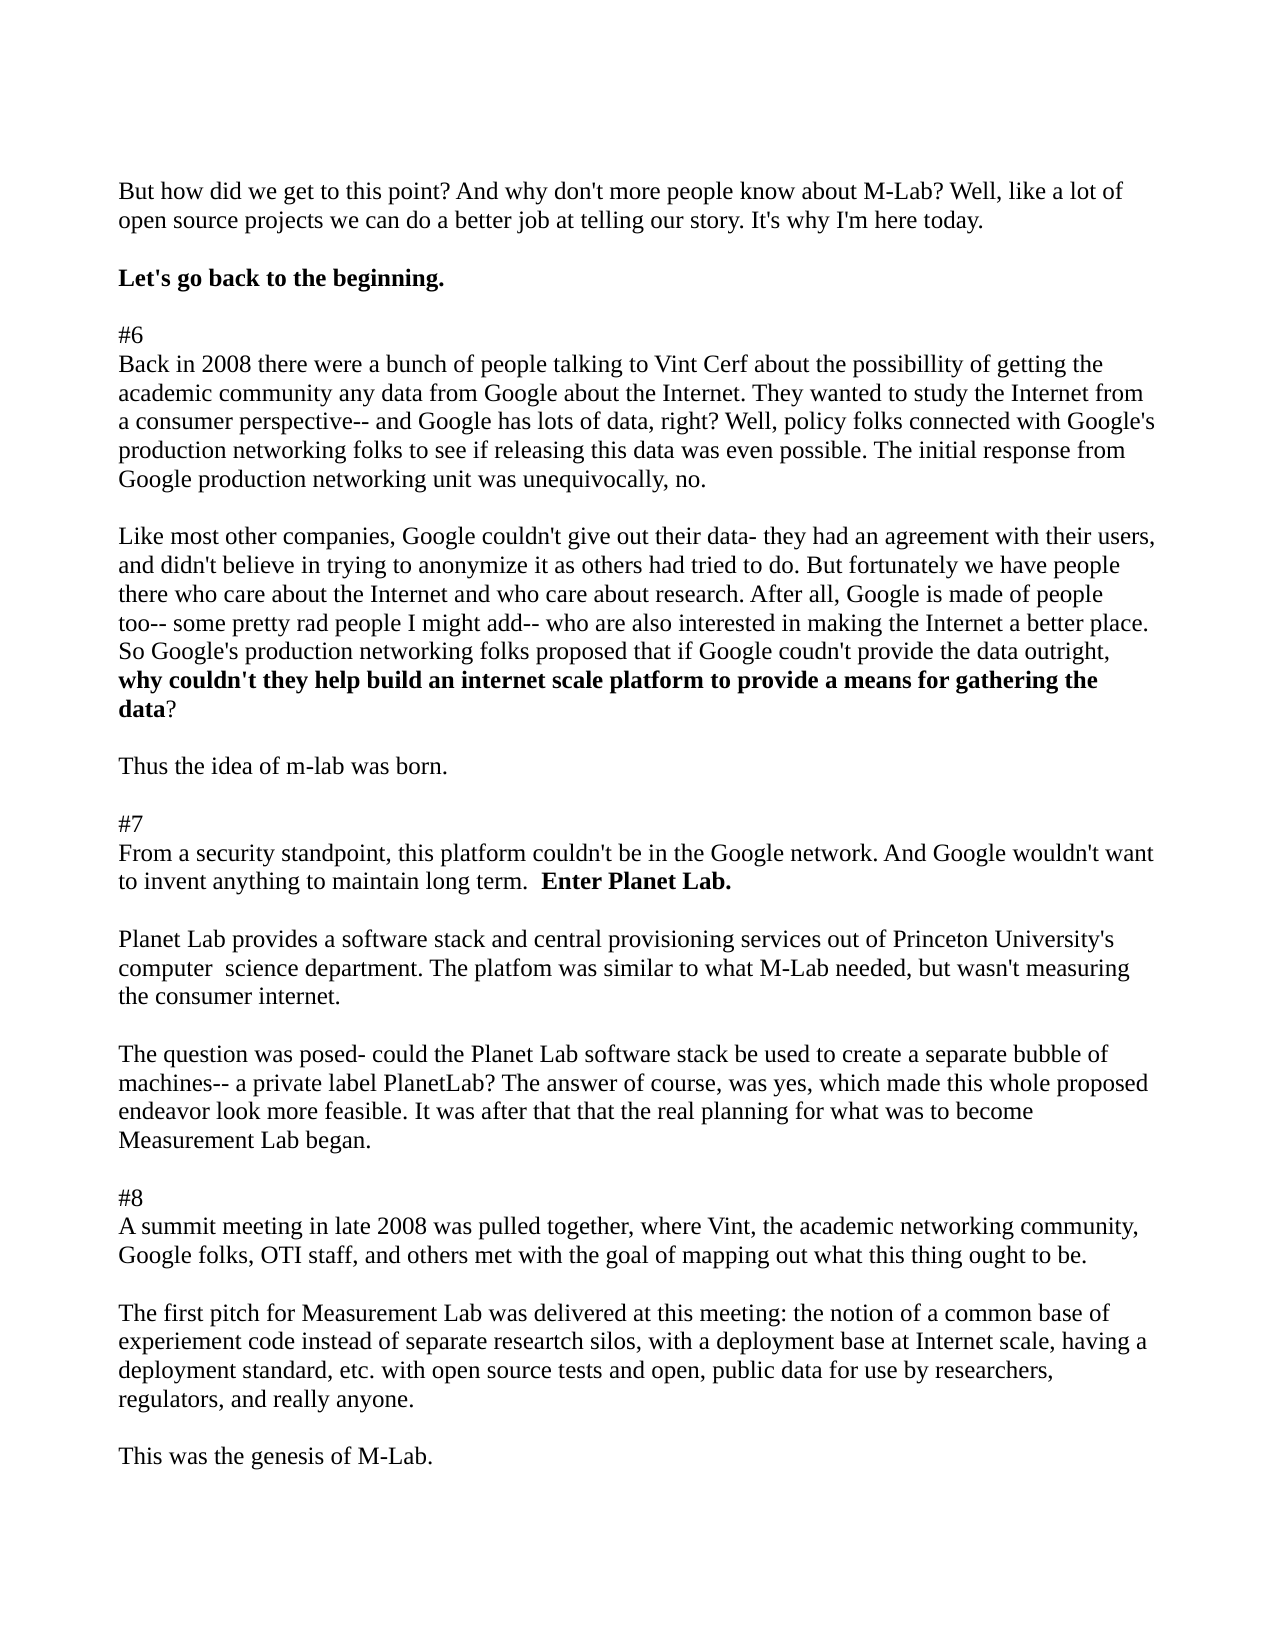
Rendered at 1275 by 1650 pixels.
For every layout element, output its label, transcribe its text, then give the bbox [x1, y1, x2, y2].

text A summit meeting in late 2008 was pulled together, where Vint, the academic networking community, Google folks, OTI staff, and others met with the goal of mapping out what this thing ought to be. [118, 1211, 1157, 1269]
text Let's go back to the beginning. [118, 263, 1157, 291]
text From a security standpoint, this platform couldn't be in the Google network. And Google wouldn't want to invent anything to maintain long term. Enter Planet Lab. [118, 838, 1157, 895]
text #6 [118, 320, 1157, 349]
text #7 [118, 809, 1157, 838]
text Planet Lab provides a software stack and central provisioning services out of Princeton University's computer science department. The platfom was similar to what M-Lab needed, but wasn't measuring the consumer internet. [118, 924, 1157, 1010]
text This was the genesis of M-Lab. [118, 1441, 1157, 1470]
text Like most other companies, Google couldn't give out their data- they had an agreement with their users, and didn't believe in trying to anonymize it as others had tried to do. But fortunately we have people there who care about the Internet and who care about research. After all, Google is made of people too-- some pretty rad people I might add-- who are also interested in making the Internet a better place. So Google's production networking folks proposed that if Google coudn't provide the data outright, why couldn't they help build an internet scale platform to provide a means for gathering the data? [118, 521, 1157, 723]
text #8 [118, 1183, 1157, 1211]
text But how did we get to this point? And why don't more people know about M-Lab? Well, like a lot of open source projects we can do a better job at telling our story. It's why I'm here today. [118, 176, 1157, 234]
text The first pitch for Measurement Lab was delivered at this meeting: the notion of a common base of experiement code instead of separate researtch silos, with a deployment base at Internet scale, having a deployment standard, etc. with open source tests and open, public data for use by researchers, regulators, and really anyone. [118, 1298, 1157, 1413]
text Thus the idea of m-lab was born. [118, 751, 1157, 780]
text The question was posed- could the Planet Lab software stack be used to create a separate bubble of machines-- a private label PlanetLab? The answer of course, was yes, which made this whole proposed endeavor look more feasible. It was after that that the real planning for what was to become Measurement Lab began. [118, 1039, 1157, 1154]
text Back in 2008 there were a bunch of people talking to Vint Cerf about the possibillity of getting the academic community any data from Google about the Internet. They wanted to study the Internet from a consumer perspective-- and Google has lots of data, right? Well, policy folks connected with Google's production networking folks to see if releasing this data was even possible. The initial response from Google production networking unit was unequivocally, no. [118, 349, 1157, 493]
